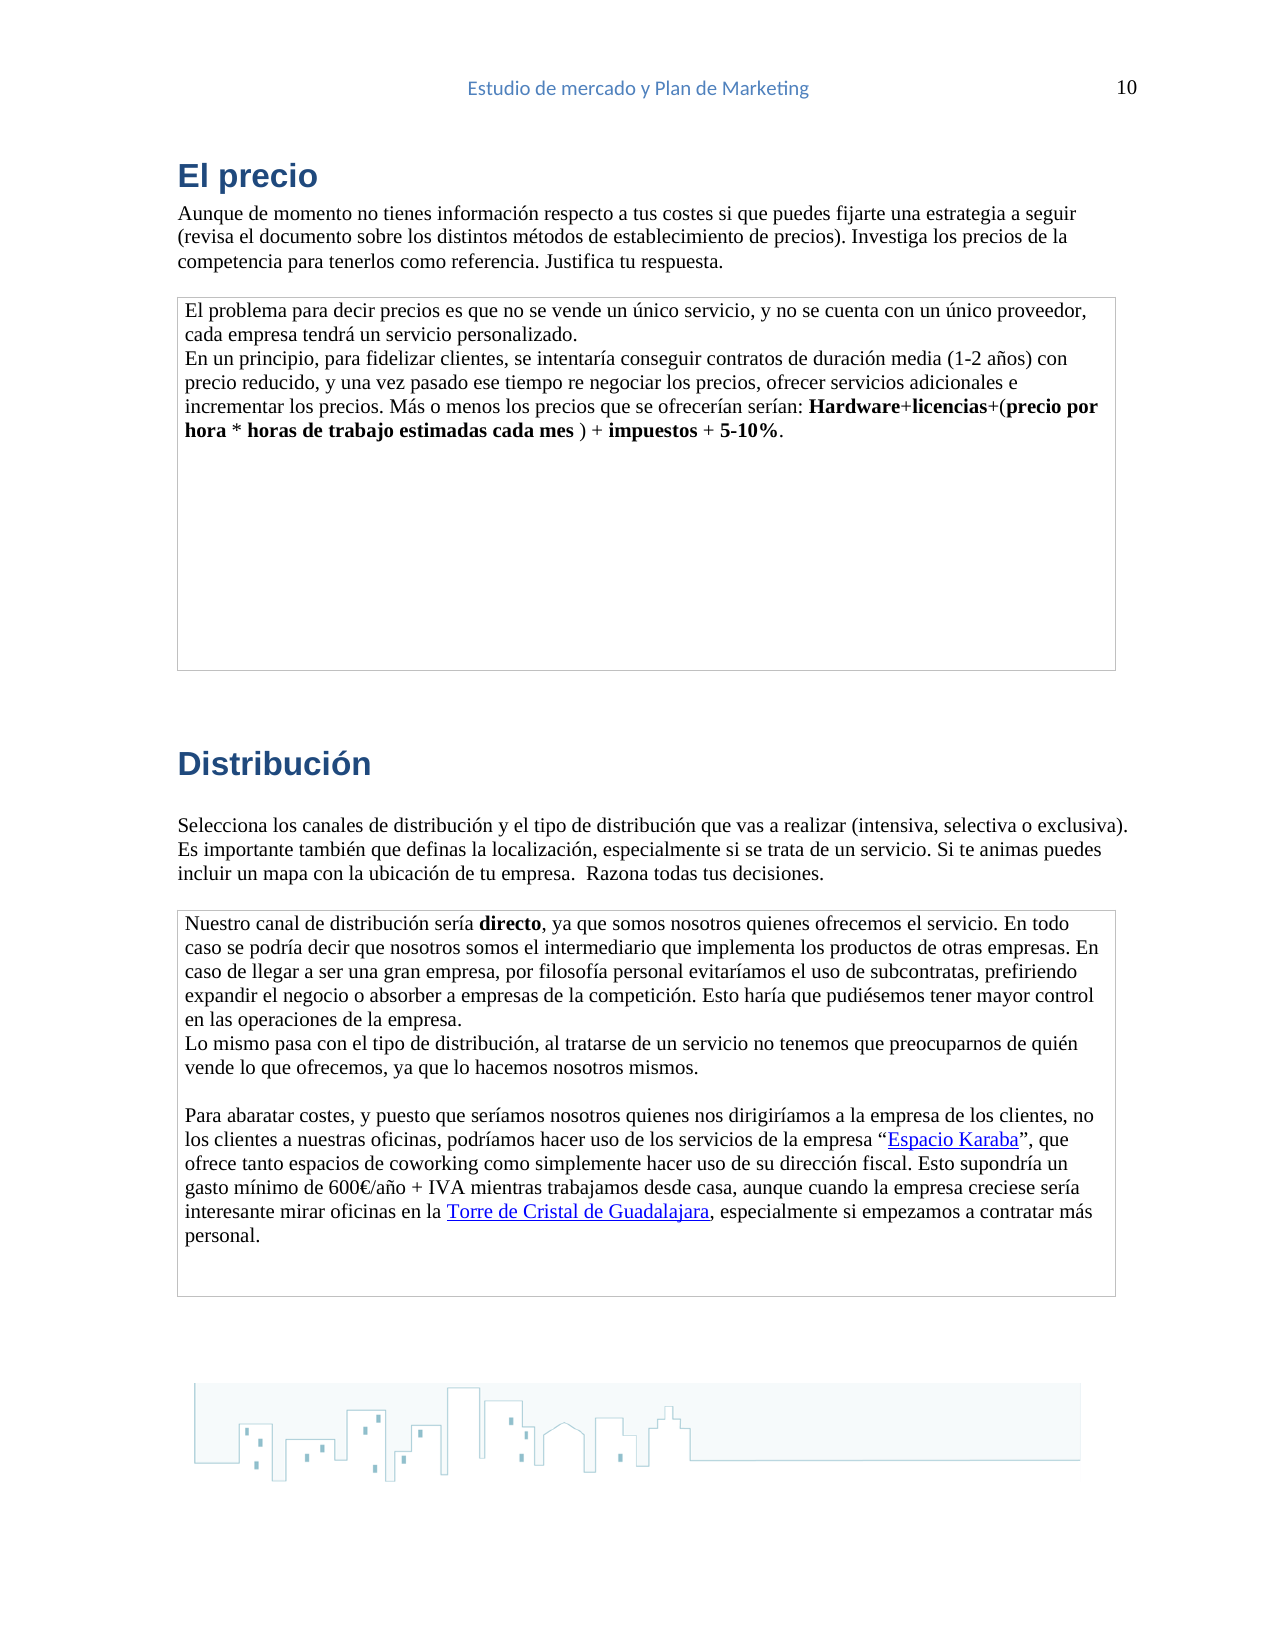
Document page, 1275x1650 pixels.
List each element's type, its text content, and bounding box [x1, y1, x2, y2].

table_header El problema para decir precios es que no se vende un único servicio, y no se cuenta con un único proveedor, cada empresa tendrá un servicio personalizado. En un principio, para fidelizar clientes, se intentaría conseguir contratos de duración media (1-2 años) con precio reducido, y una vez pasado ese tiempo re negociar los precios, ofrecer servicios adicionales e incrementar los precios. Más o menos los precios que se ofrecerían serían: Hardware+licencias+(precio por hora * horas de trabajo estimadas cada mes ) + impuestos + 5-10%. [178, 298, 1115, 670]
picture [193, 1383, 1081, 1482]
text Selecciona los canales de distribución y el tipo de distribución que vas a realizar (intensiva, selectiva o exclusiva). Es importante también que definas la localización, especialmente si se trata de un servicio. Si te animas puedes incluir un mapa con la ubicación de tu empresa. Razona todas tus decisiones. [177, 813, 1137, 885]
subtitle El precio [177, 156, 1137, 194]
subtitle Distribución [177, 744, 1137, 783]
table_header Nuestro canal de distribución sería directo, ya que somos nosotros quienes ofrecemos el servicio. En todo caso se podría decir que nosotros somos el intermediario que implementa los productos de otras empresas. En caso de llegar a ser una gran empresa, por filosofía personal evitaríamos el uso de subcontratas, prefiriendo expandir el negocio o absorber a empresas de la competición. Esto haría que pudiésemos tener mayor control en las operaciones de la empresa. Lo mismo pasa con el tipo de distribución, al tratarse de un servicio no tenemos que preocuparnos de quién vende lo que ofrecemos, ya que lo hacemos nosotros mismos. Para abaratar costes, y puesto que seríamos nosotros quienes nos dirigiríamos a la empresa de los clientes, no los clientes a nuestras oficinas, podríamos hacer uso de los servicios de la empresa “Espacio Karaba”, que ofrece tanto espacios de coworking como simplemente hacer uso de su dirección fiscal. Esto supondría un gasto mínimo de 600€/año + IVA mientras trabajamos desde casa, aunque cuando la empresa creciese sería interesante mirar oficinas en la Torre de Cristal de Guadalajara, especialmente si empezamos a contratar más personal. [178, 911, 1115, 1296]
text Aunque de momento no tienes información respecto a tus costes si que puedes fijarte una estrategia a seguir (revisa el documento sobre los distintos métodos de establecimiento de precios). Investiga los precios de la competencia para tenerlos como referencia. Justifica tu respuesta. [177, 200, 1137, 273]
